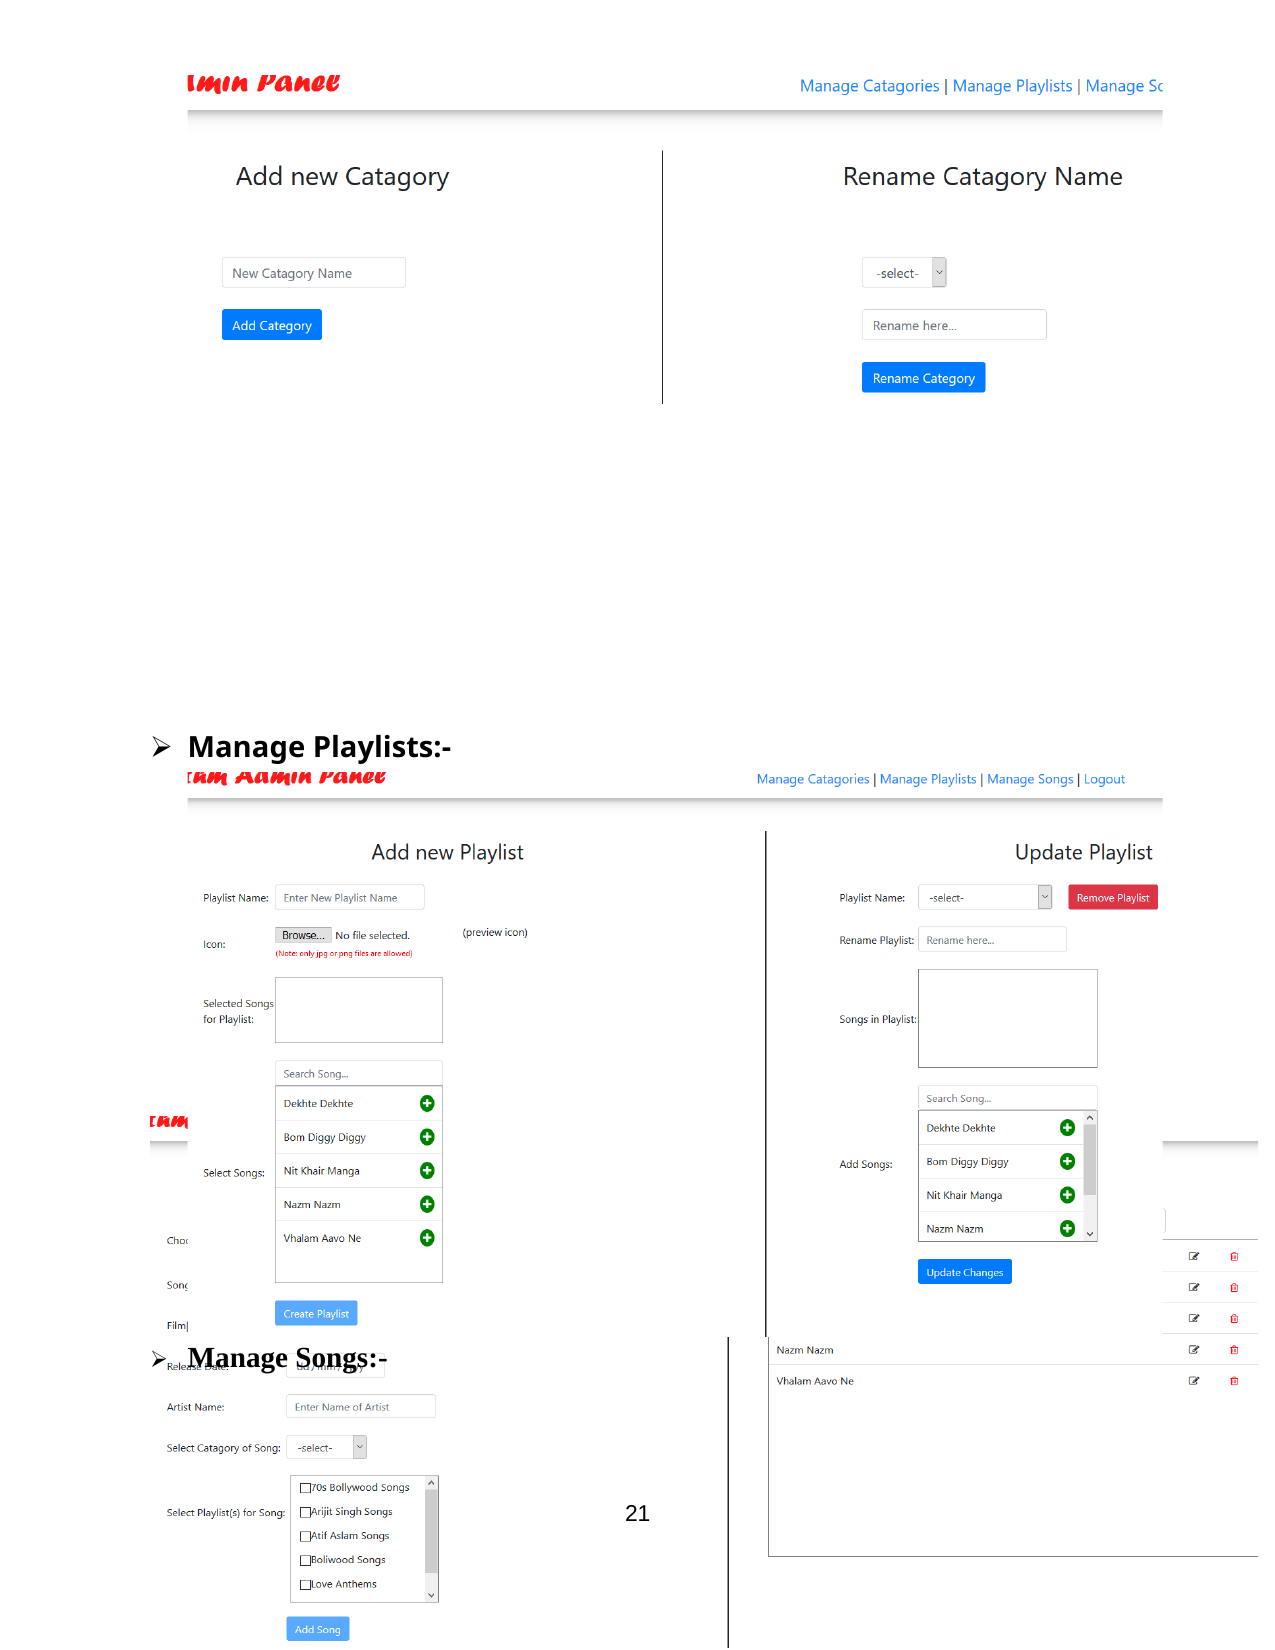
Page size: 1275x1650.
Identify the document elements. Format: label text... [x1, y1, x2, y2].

list Manage Playlists:- [150, 727, 1125, 766]
